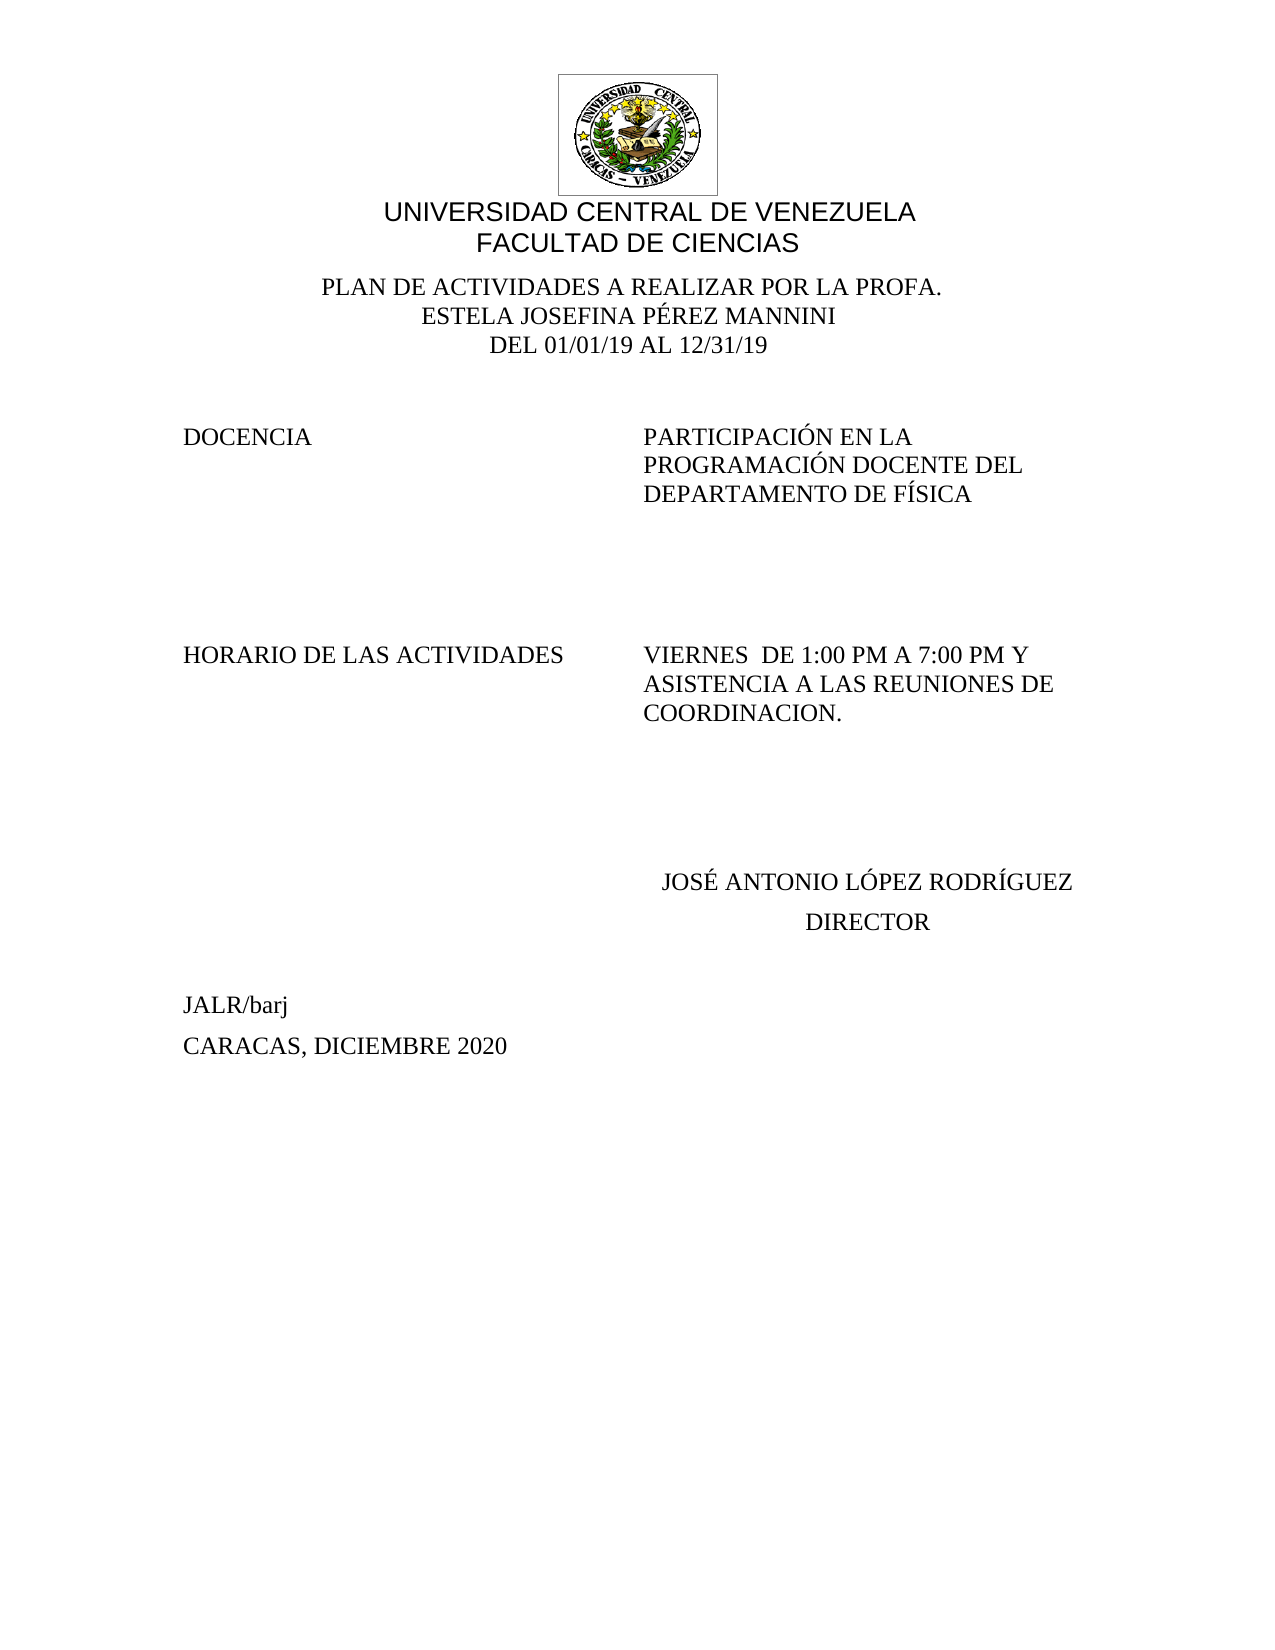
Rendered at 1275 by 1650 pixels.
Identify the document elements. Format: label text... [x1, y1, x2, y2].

table_header JOSÉ ANTONIO LÓPEZ RODRÍGUEZ [638, 819, 1098, 902]
table_cell [638, 594, 1098, 634]
table_cell HORARIO DE LAS ACTIVIDADES [177, 635, 637, 732]
text PLAN DE ACTIVIDADES A REALIZAR POR LA Profa. [177, 272, 1086, 301]
table_header DOCENCIA [177, 416, 637, 514]
table_cell JALR/barj [177, 985, 637, 1025]
table_cell VIERNES DE 1:00 PM A 7:00 PM Y ASISTENCIA A LAS REUNIONES DE COORDINACION. [638, 635, 1098, 732]
table_cell [638, 985, 1098, 1025]
table_cell [638, 554, 1098, 594]
table_cell [177, 514, 637, 554]
table_cell [638, 1025, 1098, 1065]
table_cell [638, 514, 1098, 554]
table_cell DIRECTOR [638, 902, 1098, 985]
text DEL 01/01/19 al 12/31/19 [177, 330, 1086, 359]
table_header PARTICIPACIÓN EN LA PROGRAMACIÓN DOCENTE DEL DEPARTAMENTO DE FÍSICA [638, 416, 1098, 514]
table_cell [177, 594, 637, 634]
table_cell [177, 902, 637, 985]
table_cell [177, 554, 637, 594]
text Estela Josefina Pérez Mannini [177, 301, 1086, 330]
table_header [177, 819, 637, 902]
table_cell CARACAS, diciembre 2020 [177, 1025, 637, 1065]
